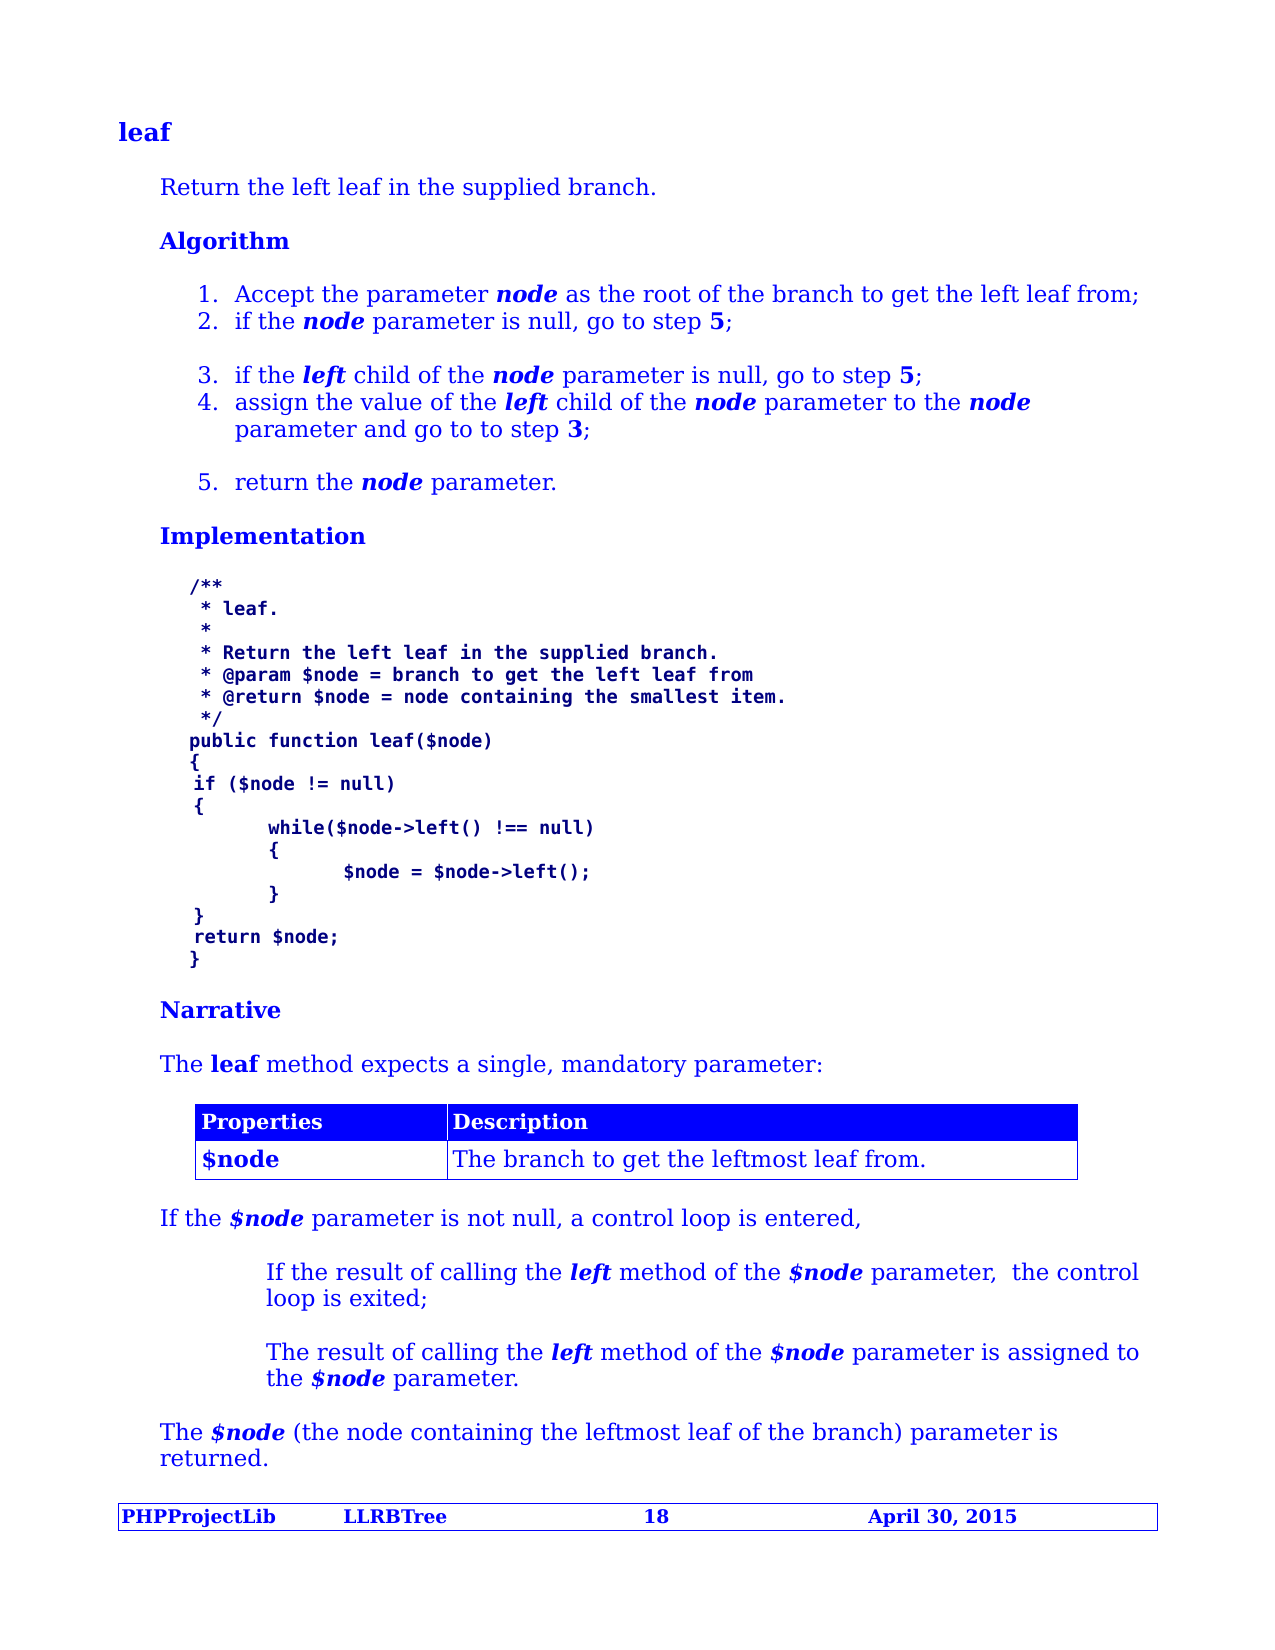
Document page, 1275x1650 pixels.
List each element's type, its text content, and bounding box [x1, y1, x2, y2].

text The $node (the node containing the leftmost leaf of the branch) parameter is returned. [159, 1419, 1157, 1472]
list } [189, 883, 1157, 904]
text If the $node parameter is not null, a control loop is entered, [159, 1206, 1157, 1232]
table_cell The branch to get the leftmost leaf from. [448, 1141, 1077, 1179]
list } [189, 948, 1157, 970]
list * @return $node = node containing the smallest item. [189, 686, 1157, 708]
list return $node; [189, 926, 1157, 948]
table_cell $node [196, 1141, 447, 1179]
list return the node parameter. [197, 469, 1157, 496]
list { [189, 795, 1157, 817]
list if ($node != null) [189, 773, 1157, 795]
list assign the value of the left child of the node parameter to the node parameter and go to to step 3; [197, 389, 1157, 443]
list * @param $node = branch to get the left leaf from [189, 664, 1157, 686]
list { [189, 751, 1157, 773]
text Algorithm [159, 227, 1157, 254]
table_header Properties [196, 1105, 447, 1140]
list while($node->left() !== null) [189, 817, 1157, 839]
text The result of calling the left method of the $node parameter is assigned to the $node parameter. [266, 1339, 1157, 1392]
table_header Description [448, 1105, 1077, 1140]
list if the node parameter is null, go to step 5; [197, 308, 1157, 335]
list $node = $node->left(); [189, 861, 1157, 883]
text The leaf method expects a single, mandatory parameter: [159, 1051, 1157, 1078]
list * leaf. [189, 598, 1157, 620]
text Narrative [159, 997, 1157, 1024]
list * Return the left leaf in the supplied branch. [189, 642, 1157, 664]
list Accept the parameter node as the root of the branch to get the left leaf from; [197, 281, 1157, 308]
list * [189, 620, 1157, 642]
list public function leaf($node) [189, 729, 1157, 751]
list } [189, 904, 1157, 926]
title leaf [118, 118, 1157, 147]
list */ [189, 708, 1157, 729]
text If the result of calling the left method of the $node parameter, the control loop is exited; [266, 1259, 1157, 1312]
list { [189, 839, 1157, 861]
text Return the left leaf in the supplied branch. [159, 174, 1157, 201]
list /** [189, 576, 1157, 598]
list if the left child of the node parameter is null, go to step 5; [197, 362, 1157, 389]
text Implementation [159, 523, 1157, 550]
